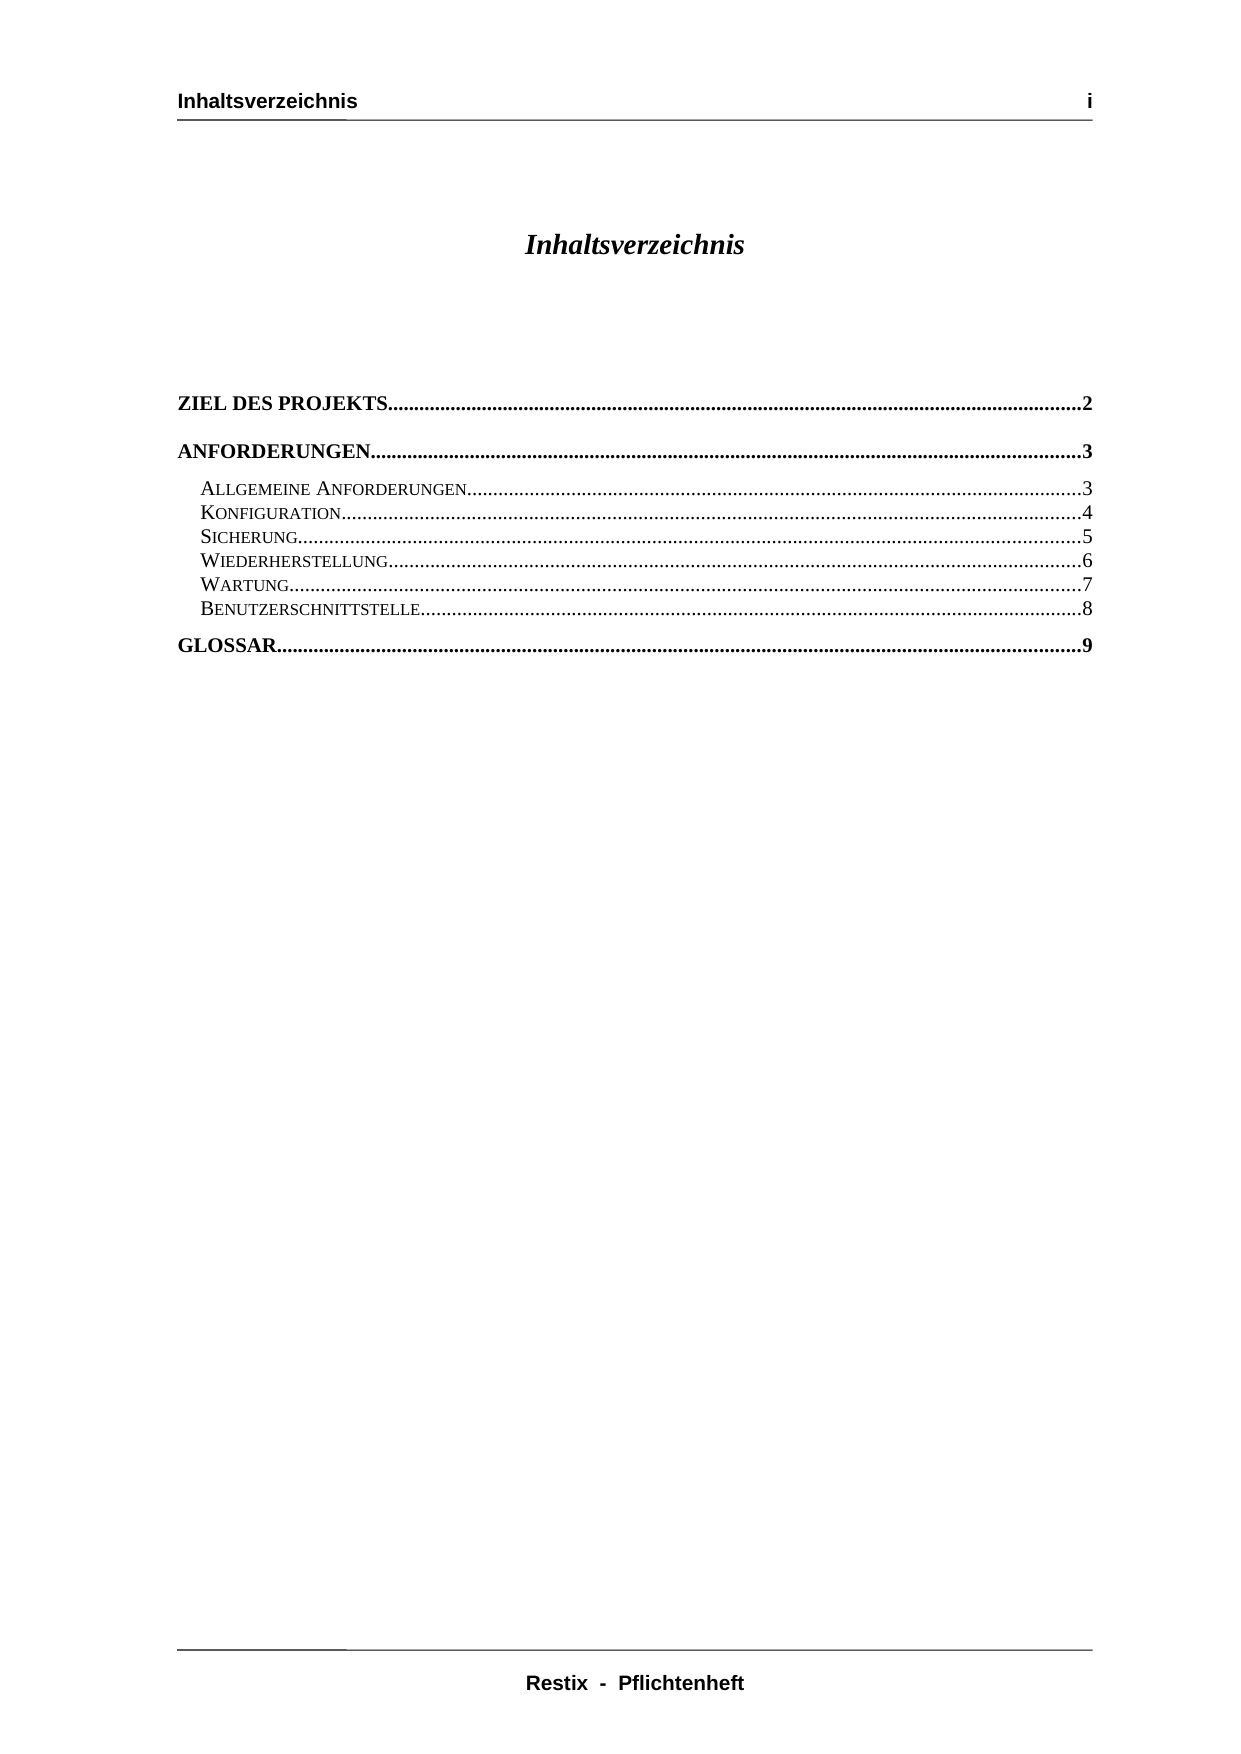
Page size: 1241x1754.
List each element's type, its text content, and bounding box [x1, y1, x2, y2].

text Anforderungen 3 [177, 439, 1092, 463]
text Konfiguration 4 [200, 500, 1092, 524]
text Wartung 7 [200, 572, 1092, 596]
text Sicherung 5 [200, 524, 1092, 548]
text Glossar 9 [177, 633, 1092, 657]
text Allgemeine Anforderungen 3 [200, 476, 1092, 500]
text Ziel des Projekts 2 [177, 390, 1092, 414]
text Benutzerschnittstelle 8 [200, 596, 1092, 620]
text Inhaltsverzeichnis [177, 227, 1092, 261]
text Wiederherstellung 6 [200, 548, 1092, 572]
